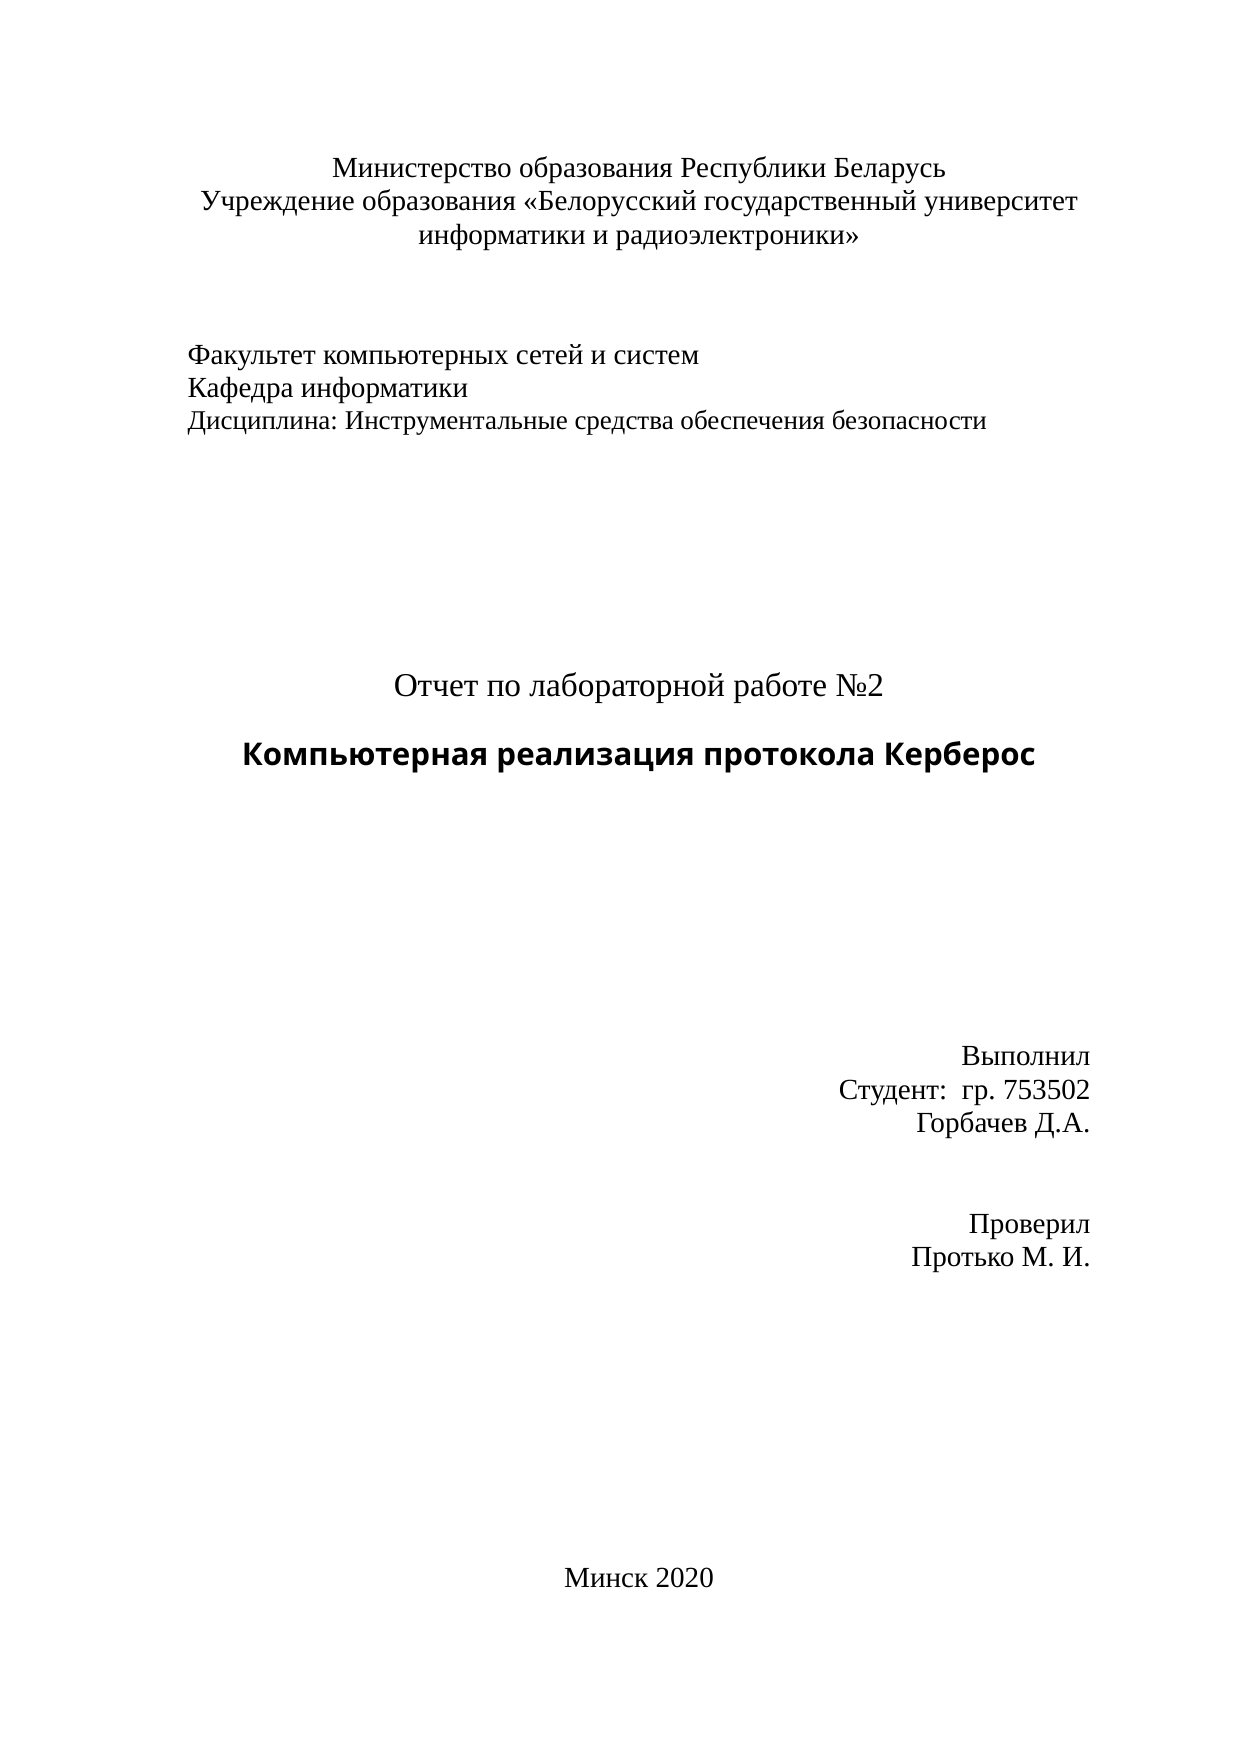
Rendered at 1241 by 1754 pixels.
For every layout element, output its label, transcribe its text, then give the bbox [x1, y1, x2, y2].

text Компьютерная реализация протокола Керберос [187, 732, 1090, 775]
text Студент: гр. 753502 [187, 1072, 1090, 1105]
text Выполнил [187, 1038, 1090, 1072]
text Факультет компьютерных сетей и систем [187, 337, 1090, 370]
text информатики и радиоэлектроники» [187, 217, 1090, 251]
text Проверил [187, 1206, 1090, 1239]
text Отчет по лабораторной работе №2 [187, 665, 1090, 703]
text Дисциплина: Инструментальные средства обеспечения безопасности [187, 404, 1090, 435]
text Кафедра информатики [187, 370, 1090, 404]
text Горбачев Д.А. [187, 1105, 1090, 1139]
text Минск 2020 [187, 1561, 1090, 1594]
text Протько М. И. [187, 1239, 1090, 1273]
text Министерство образования Республики Беларусь [187, 150, 1090, 183]
text Учреждение образования «Белорусский государственный университет [187, 183, 1090, 217]
